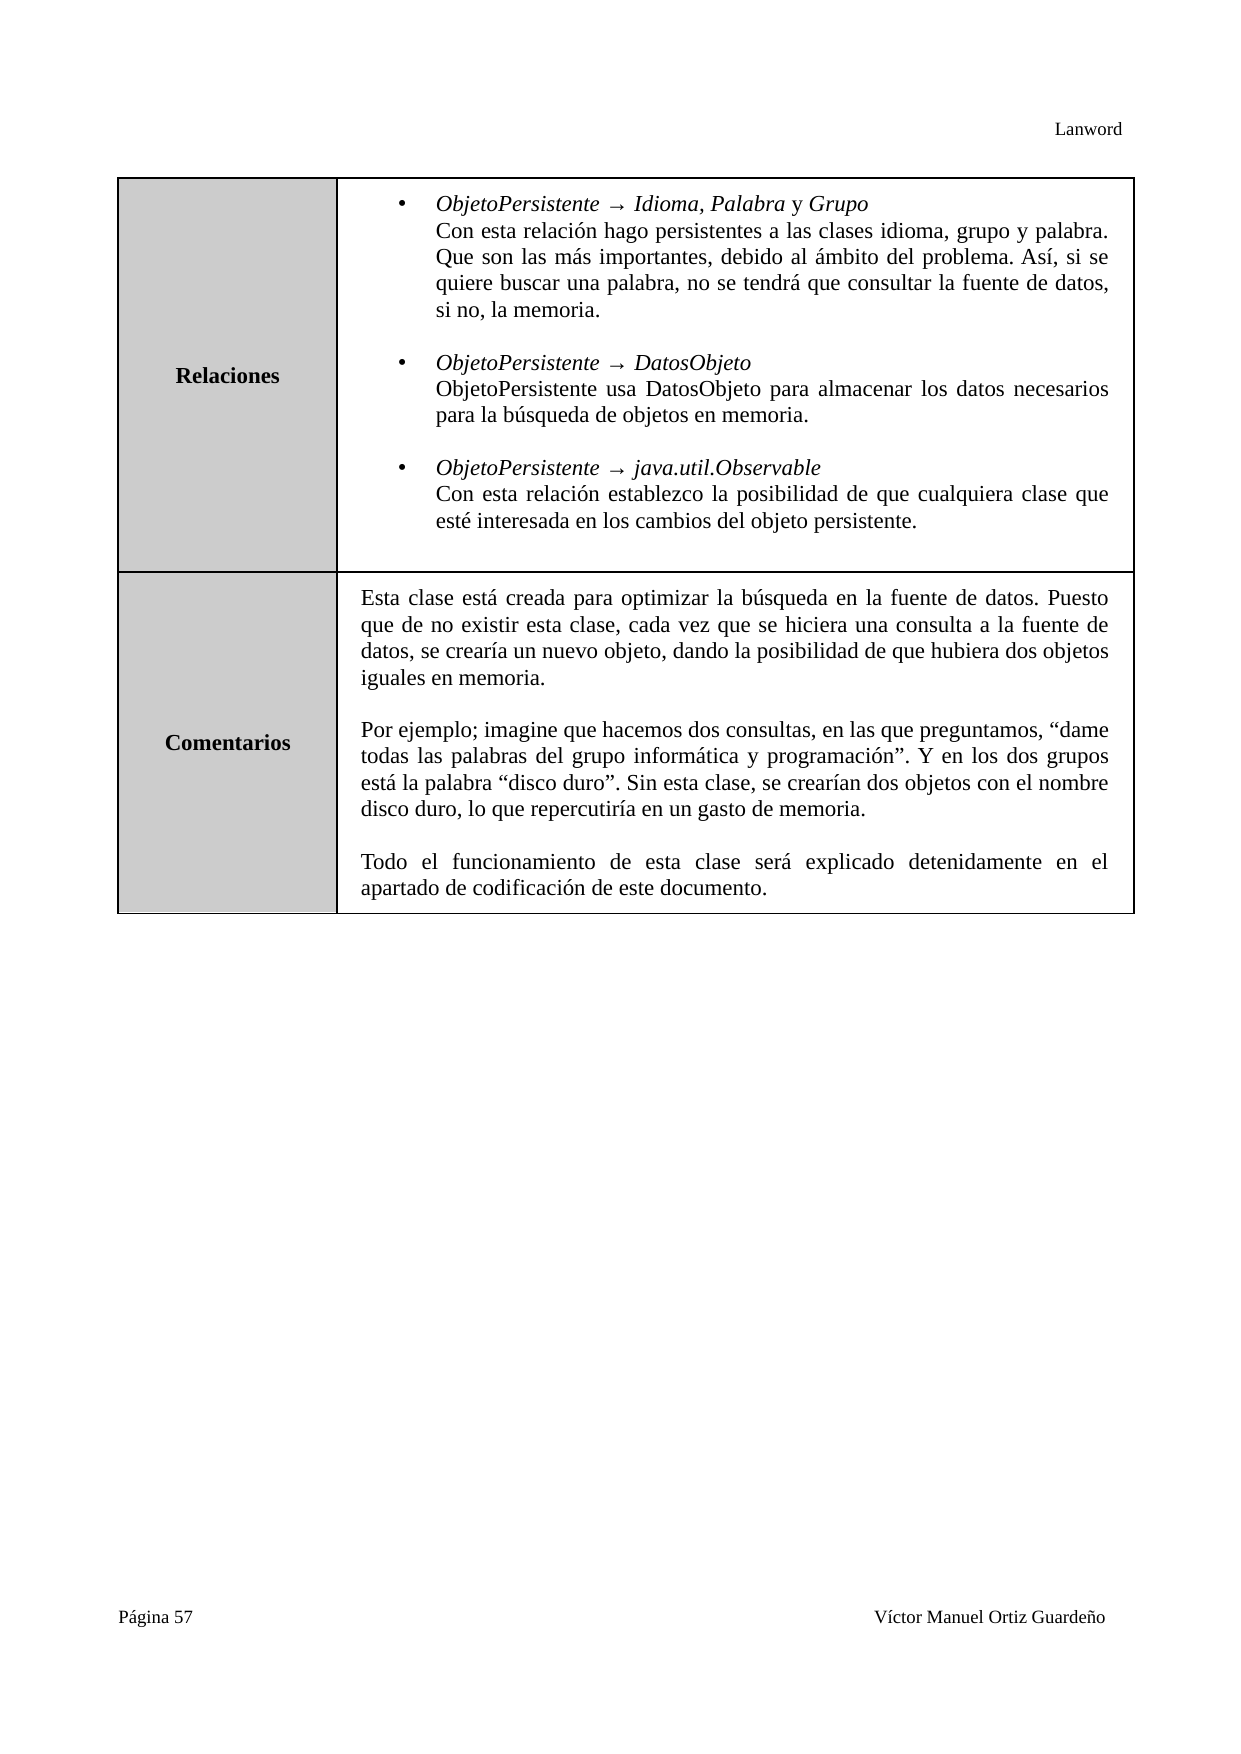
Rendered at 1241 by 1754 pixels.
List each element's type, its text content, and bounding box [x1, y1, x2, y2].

table_header Relaciones [119, 179, 336, 571]
table_cell Esta clase está creada para optimizar la búsqueda en la fuente de datos. Puesto que de no existir esta clase, cada vez que se hiciera una consulta a la fuente de datos, se crearía un nuevo objeto, dando la posibilidad de que hubiera dos objetos iguales en memoria. Por ejemplo; imagine que hacemos dos consultas, en las que preguntamos, “dame todas las palabras del grupo informática y programación”. Y en los dos grupos está la palabra “disco duro”. Sin esta clase, se crearían dos objetos con el nombre disco duro, lo que repercutiría en un gasto de memoria. Todo el funcionamiento de esta clase será explicado detenidamente en el apartado de codificación de este documento. [338, 573, 1133, 912]
table_header ObjetoPersistente → Idioma, Palabra y Grupo Con esta relación hago persistentes a las clases idioma, grupo y palabra. Que son las más importantes, debido al ámbito del problema. Así, si se quiere buscar una palabra, no se tendrá que consultar la fuente de datos, si no, la memoria. ObjetoPersistente → DatosObjeto ObjetoPersistente usa DatosObjeto para almacenar los datos necesarios para la búsqueda de objetos en memoria. ObjetoPersistente → java.util.Observable Con esta relación establezco la posibilidad de que cualquiera clase que esté interesada en los cambios del objeto persistente. [338, 179, 1133, 571]
table_cell Comentarios [119, 573, 336, 912]
